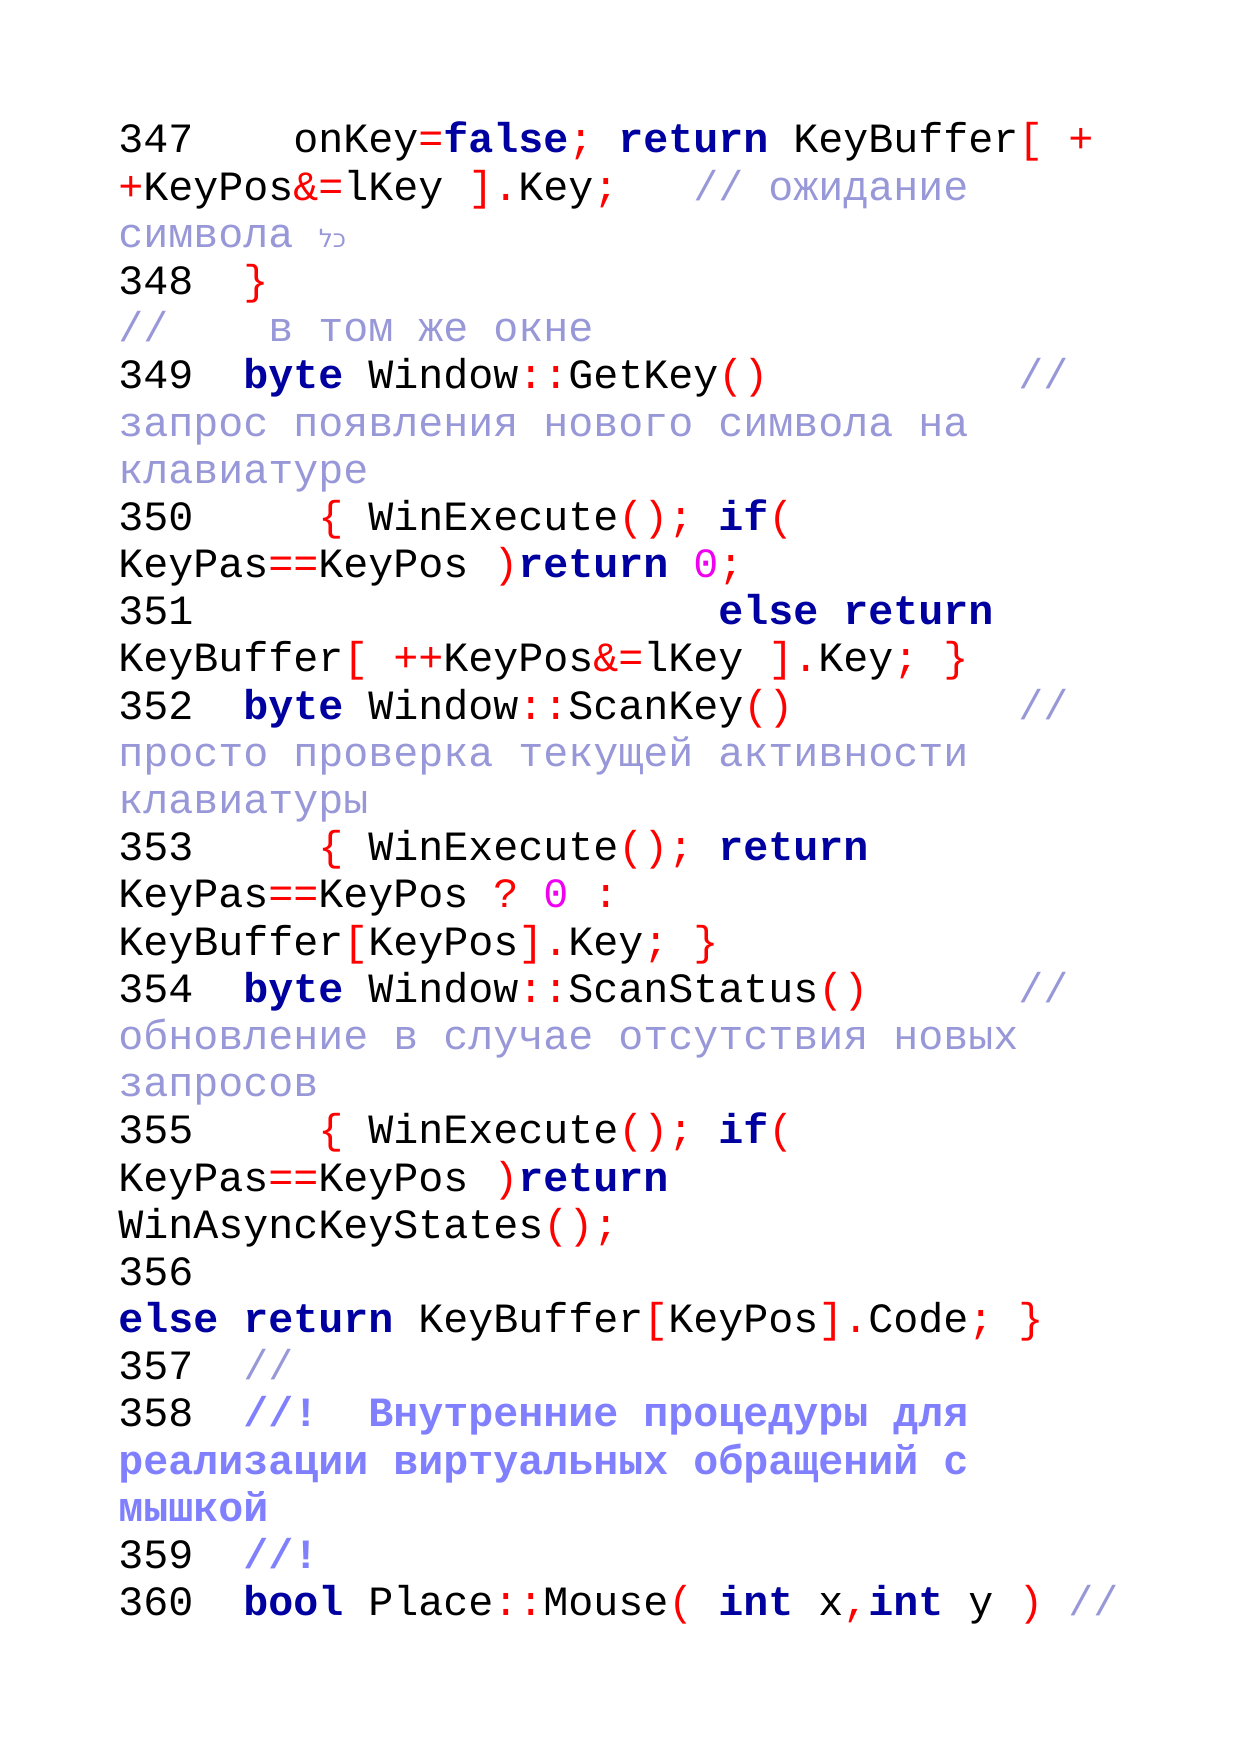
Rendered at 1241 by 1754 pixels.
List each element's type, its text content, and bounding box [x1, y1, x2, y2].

subtitle 349 byte Window::GetKey() // запрос появления нового символа на клавиатуре [118, 354, 1122, 496]
subtitle 360 bool Place::Mouse( int x,int y ) // виртуальная функция динамически подменяется [1018, 1581, 1122, 1628]
subtitle 357 // [118, 1345, 1122, 1392]
subtitle 347 onKey=false; return KeyBuffer[ ++KeyPos&=lKey ].Key; // ожидание символа כל [118, 118, 1122, 260]
subtitle 360 bool Place::Mouse( int x,int y ) // виртуальная функция динамически подменяется [843, 1581, 968, 1628]
subtitle 355 { WinExecute(); if( KeyPas==KeyPos )return WinAsyncKeyStates(); [118, 1109, 1122, 1251]
subtitle 358 //! Внутренние процедуры для реализации виртуальных обращений с мышкой [118, 1392, 1122, 1534]
subtitle 350 { WinExecute(); if( KeyPas==KeyPos )return 0; [118, 496, 368, 590]
subtitle 360 bool Place::Mouse( int x,int y ) // виртуальная функция динамически подменяется [493, 1581, 543, 1628]
subtitle 360 bool Place::Mouse( int x,int y ) // виртуальная функция динамически подменяется [668, 1581, 818, 1628]
subtitle 353 { WinExecute(); return KeyPas==KeyPos ? 0 : KeyBuffer[KeyPos].Key; } [493, 826, 1122, 967]
subtitle 352 byte Window::ScanKey() // просто проверка текущей активности клавиатуры [118, 684, 1122, 826]
subtitle 353 { WinExecute(); return KeyPas==KeyPos ? 0 : KeyBuffer[KeyPos].Key; } [118, 826, 368, 920]
subtitle 356 else return KeyBuffer[KeyPos].Code; } [118, 1251, 1122, 1345]
subtitle 348 } // в том же окне [118, 260, 1122, 354]
subtitle 350 { WinExecute(); if( KeyPas==KeyPos )return 0; [493, 496, 1122, 590]
subtitle 351 else return KeyBuffer[ ++KeyPos&=lKey ].Key; } [118, 590, 1122, 684]
subtitle 360 bool Place::Mouse( int x,int y ) // виртуальная функция динамически подменяется [118, 1581, 368, 1628]
subtitle 354 byte Window::ScanStatus() // обновление в случае отсутствия новых запросов [118, 967, 1122, 1109]
subtitle 359 //! [118, 1534, 1122, 1581]
